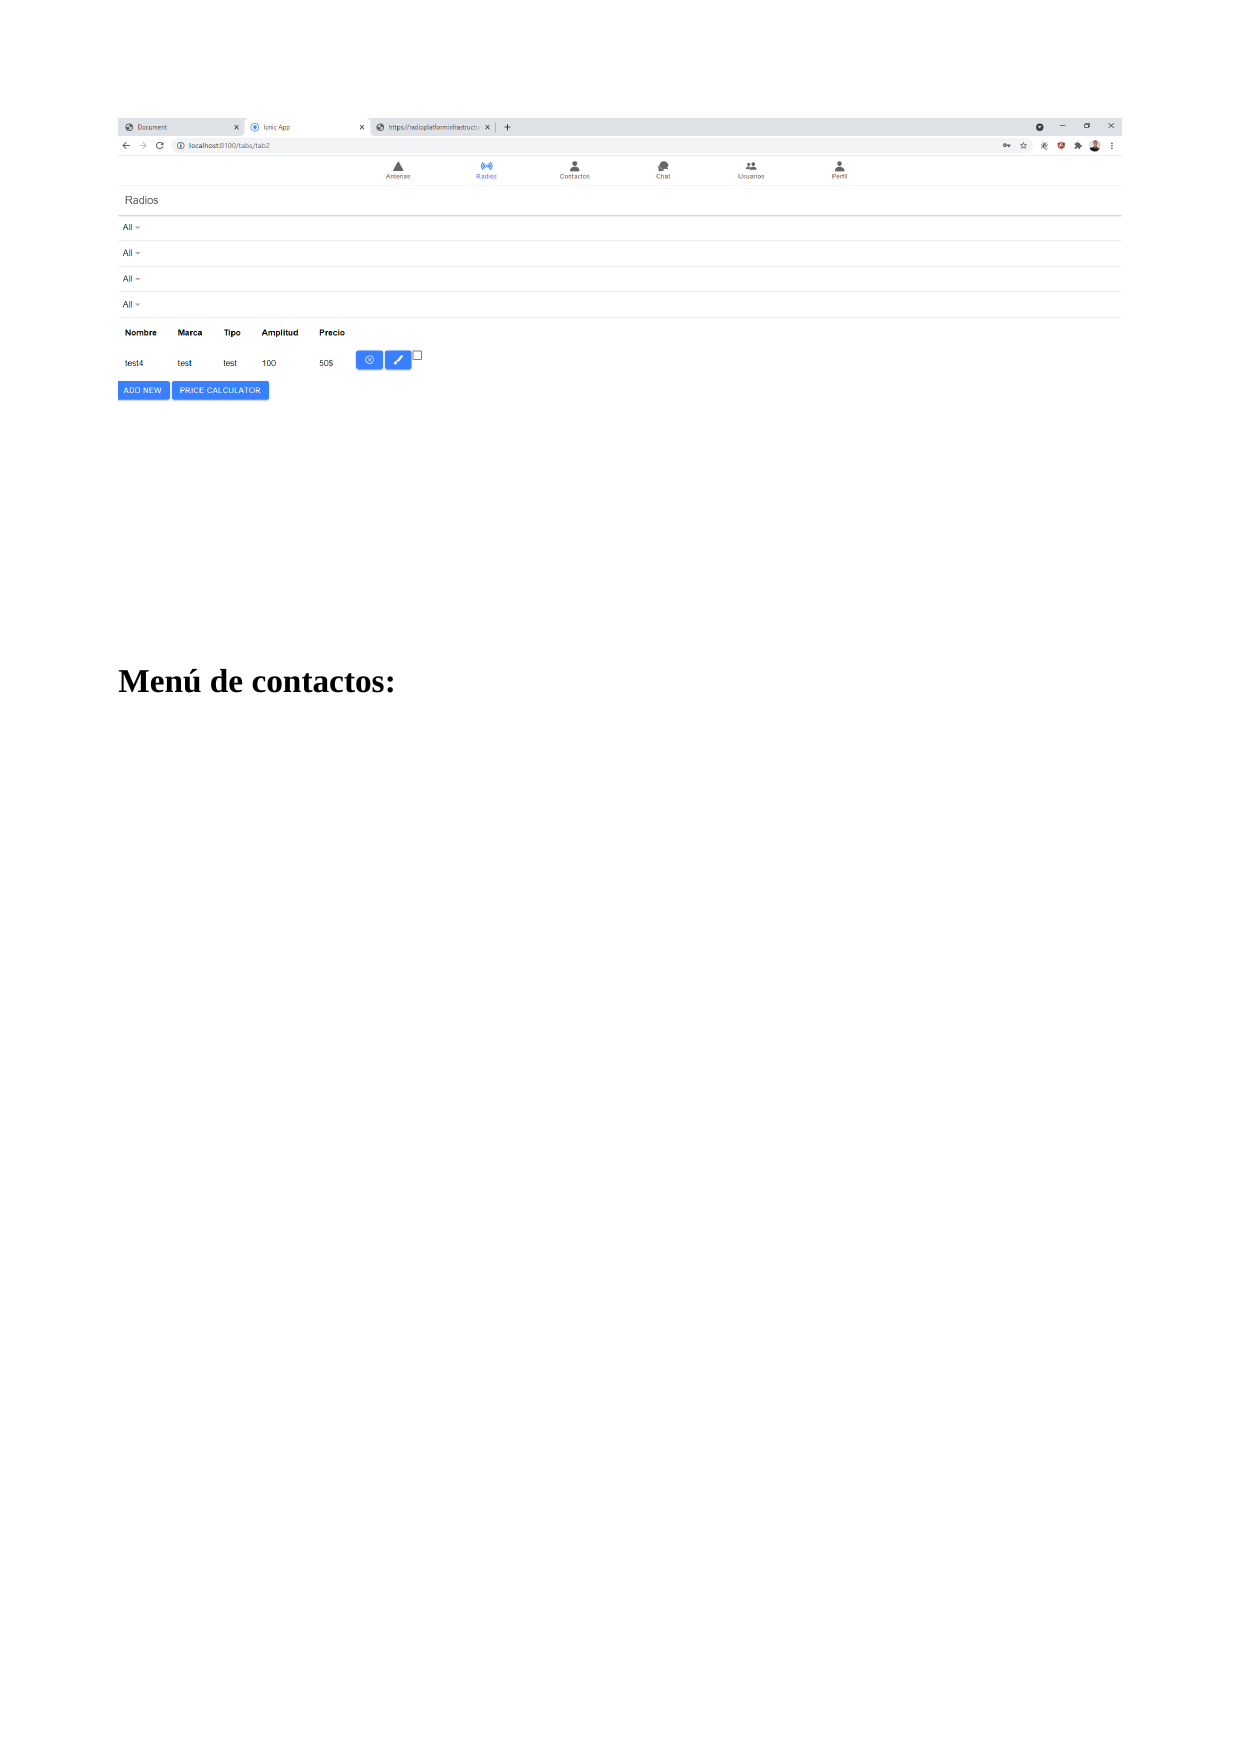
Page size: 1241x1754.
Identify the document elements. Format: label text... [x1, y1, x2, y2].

text Menú de contactos: [118, 662, 1122, 700]
picture [118, 118, 1123, 662]
